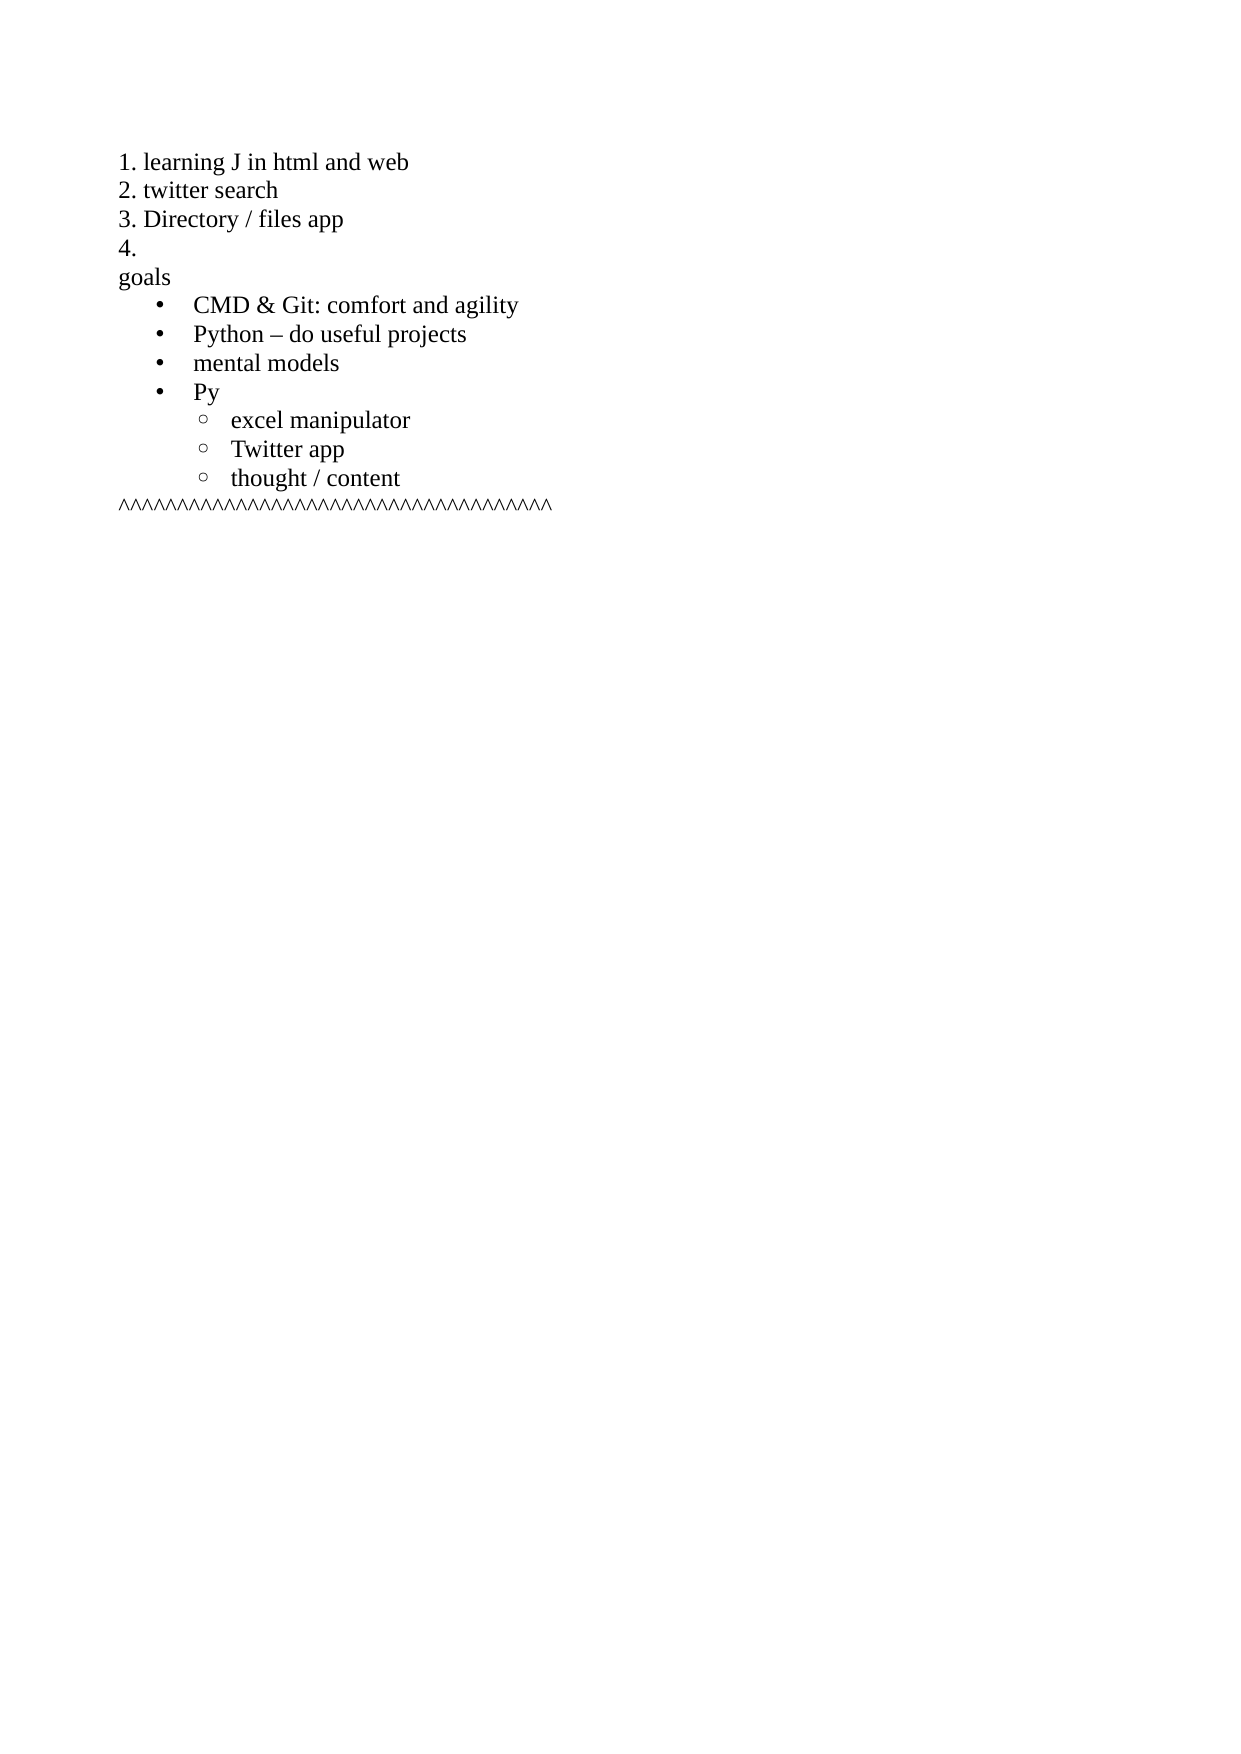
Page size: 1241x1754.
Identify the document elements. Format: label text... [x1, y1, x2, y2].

text 4. [118, 233, 1122, 262]
text ^^^^^^^^^^^^^^^^^^^^^^^^^^^^^^^^^^^^^ [118, 492, 1122, 521]
text 3. Directory / files app [118, 204, 1122, 233]
list Python – do useful projects [156, 319, 1122, 348]
list Twitter app [193, 434, 1122, 463]
list CMD & Git: comfort and agility [156, 291, 1122, 319]
list mental models [156, 348, 1122, 377]
list excel manipulator [193, 406, 1122, 434]
text goals [118, 262, 1122, 291]
text 2. twitter search [118, 176, 1122, 204]
text 1. learning J in html and web [118, 147, 1122, 176]
list thought / content [193, 463, 1122, 492]
list Py [156, 377, 1122, 406]
